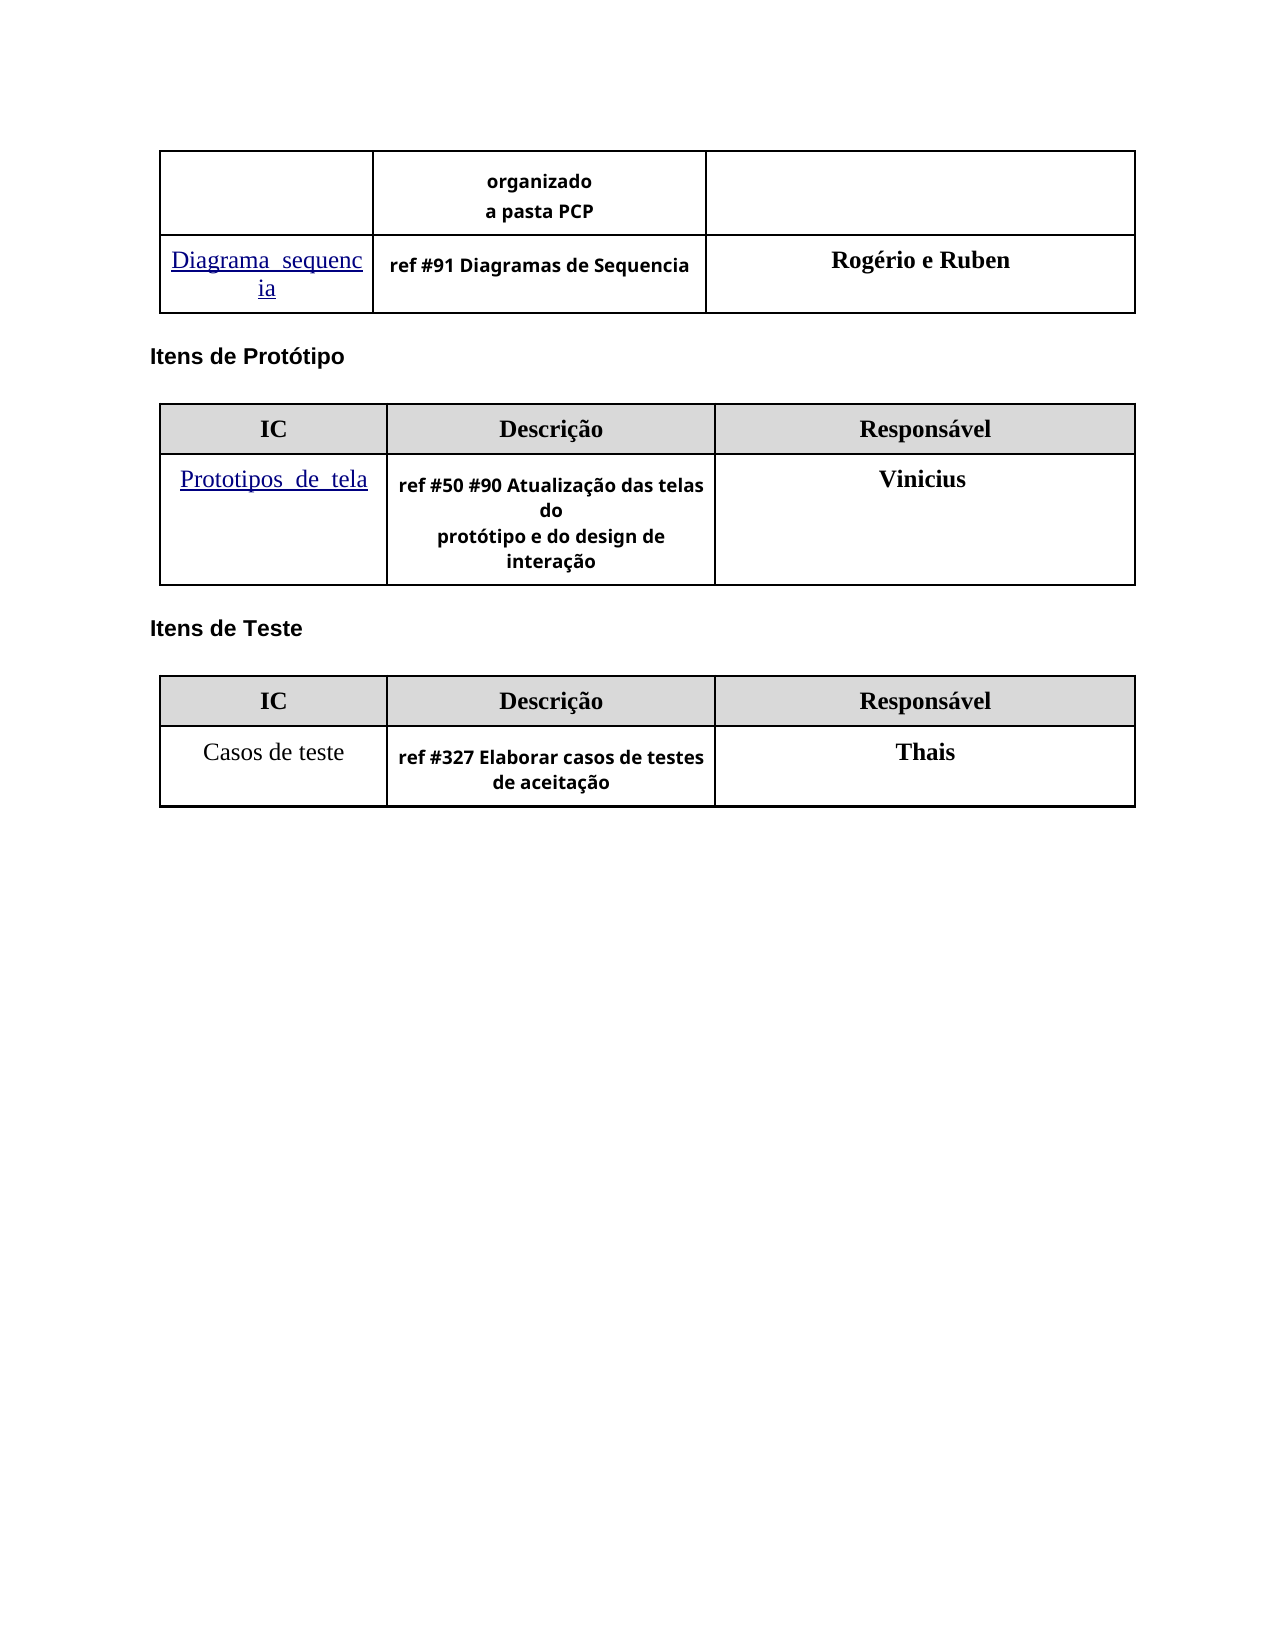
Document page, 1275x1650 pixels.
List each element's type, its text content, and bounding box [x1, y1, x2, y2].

table_cell organizado a pasta PCP [374, 152, 705, 234]
table_cell Vinicius [716, 455, 1134, 584]
table_cell ref #91 Diagramas de Sequencia [374, 236, 705, 312]
table_header Descrição [388, 405, 714, 453]
table_cell [161, 152, 372, 234]
table_header Responsável [716, 405, 1134, 453]
table_cell Rogério e Ruben [707, 236, 1134, 312]
table_header Responsável [716, 677, 1134, 725]
text Itens de Protótipo [150, 344, 1125, 369]
table_cell Casos de teste [161, 727, 386, 805]
table_cell Prototipos_de_tela [161, 455, 386, 584]
table_cell Thais [716, 727, 1134, 805]
text Itens de Teste [150, 616, 1125, 641]
table_cell [707, 152, 1134, 234]
table_cell ref #327 Elaborar casos de testes de aceitação [388, 727, 714, 805]
table_header Descrição [388, 677, 714, 725]
table_cell Diagrama_sequencia [161, 236, 372, 312]
table_header IC [161, 677, 386, 725]
table_cell ref #50 #90 Atualização das telas do protótipo e do design de interação [388, 455, 714, 584]
table_header IC [161, 405, 386, 453]
